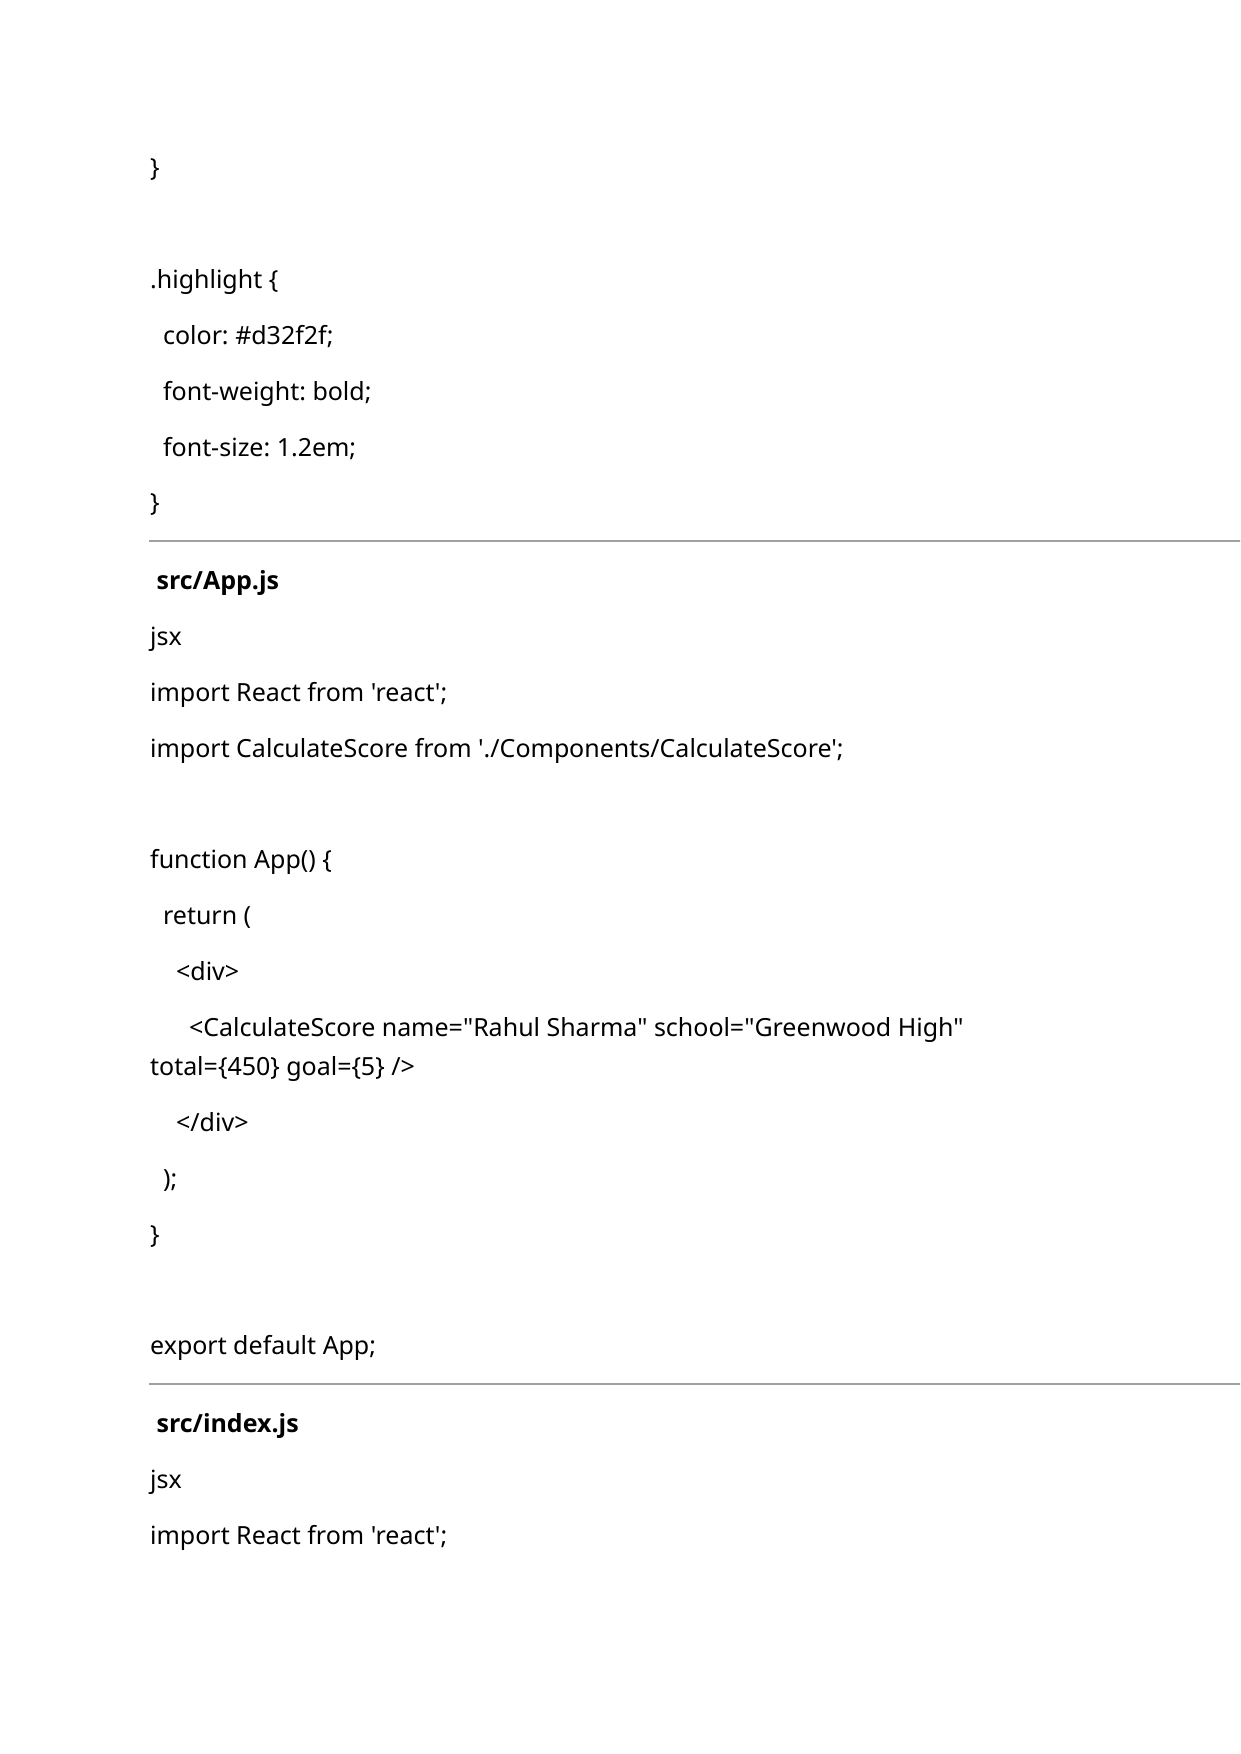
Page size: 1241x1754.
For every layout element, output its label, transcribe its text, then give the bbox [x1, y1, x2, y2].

text font-size: 1.2em; [150, 429, 1090, 463]
text import React from 'react'; [150, 674, 1090, 709]
text } [150, 150, 1090, 184]
text jsx [150, 1462, 1090, 1496]
text <CalculateScore name="Rahul Sharma" school="Greenwood High" total={450} goal={5} /> [150, 1009, 1090, 1083]
text src/index.js [150, 1406, 1090, 1440]
text } [150, 485, 1090, 519]
text ); [150, 1160, 1090, 1194]
text .highlight { [150, 262, 1090, 296]
text <div> [150, 954, 1090, 988]
text font-weight: bold; [150, 373, 1090, 407]
text import CalculateScore from './Components/CalculateScore'; [150, 730, 1090, 764]
text export default App; [150, 1328, 1090, 1362]
text import React from 'react'; [150, 1517, 1090, 1552]
text </div> [150, 1104, 1090, 1139]
text jsx [150, 619, 1090, 653]
text function App() { [150, 842, 1090, 876]
text return ( [150, 898, 1090, 932]
text src/App.js [150, 563, 1090, 597]
text color: #d32f2f; [150, 317, 1090, 352]
text } [150, 1216, 1090, 1250]
